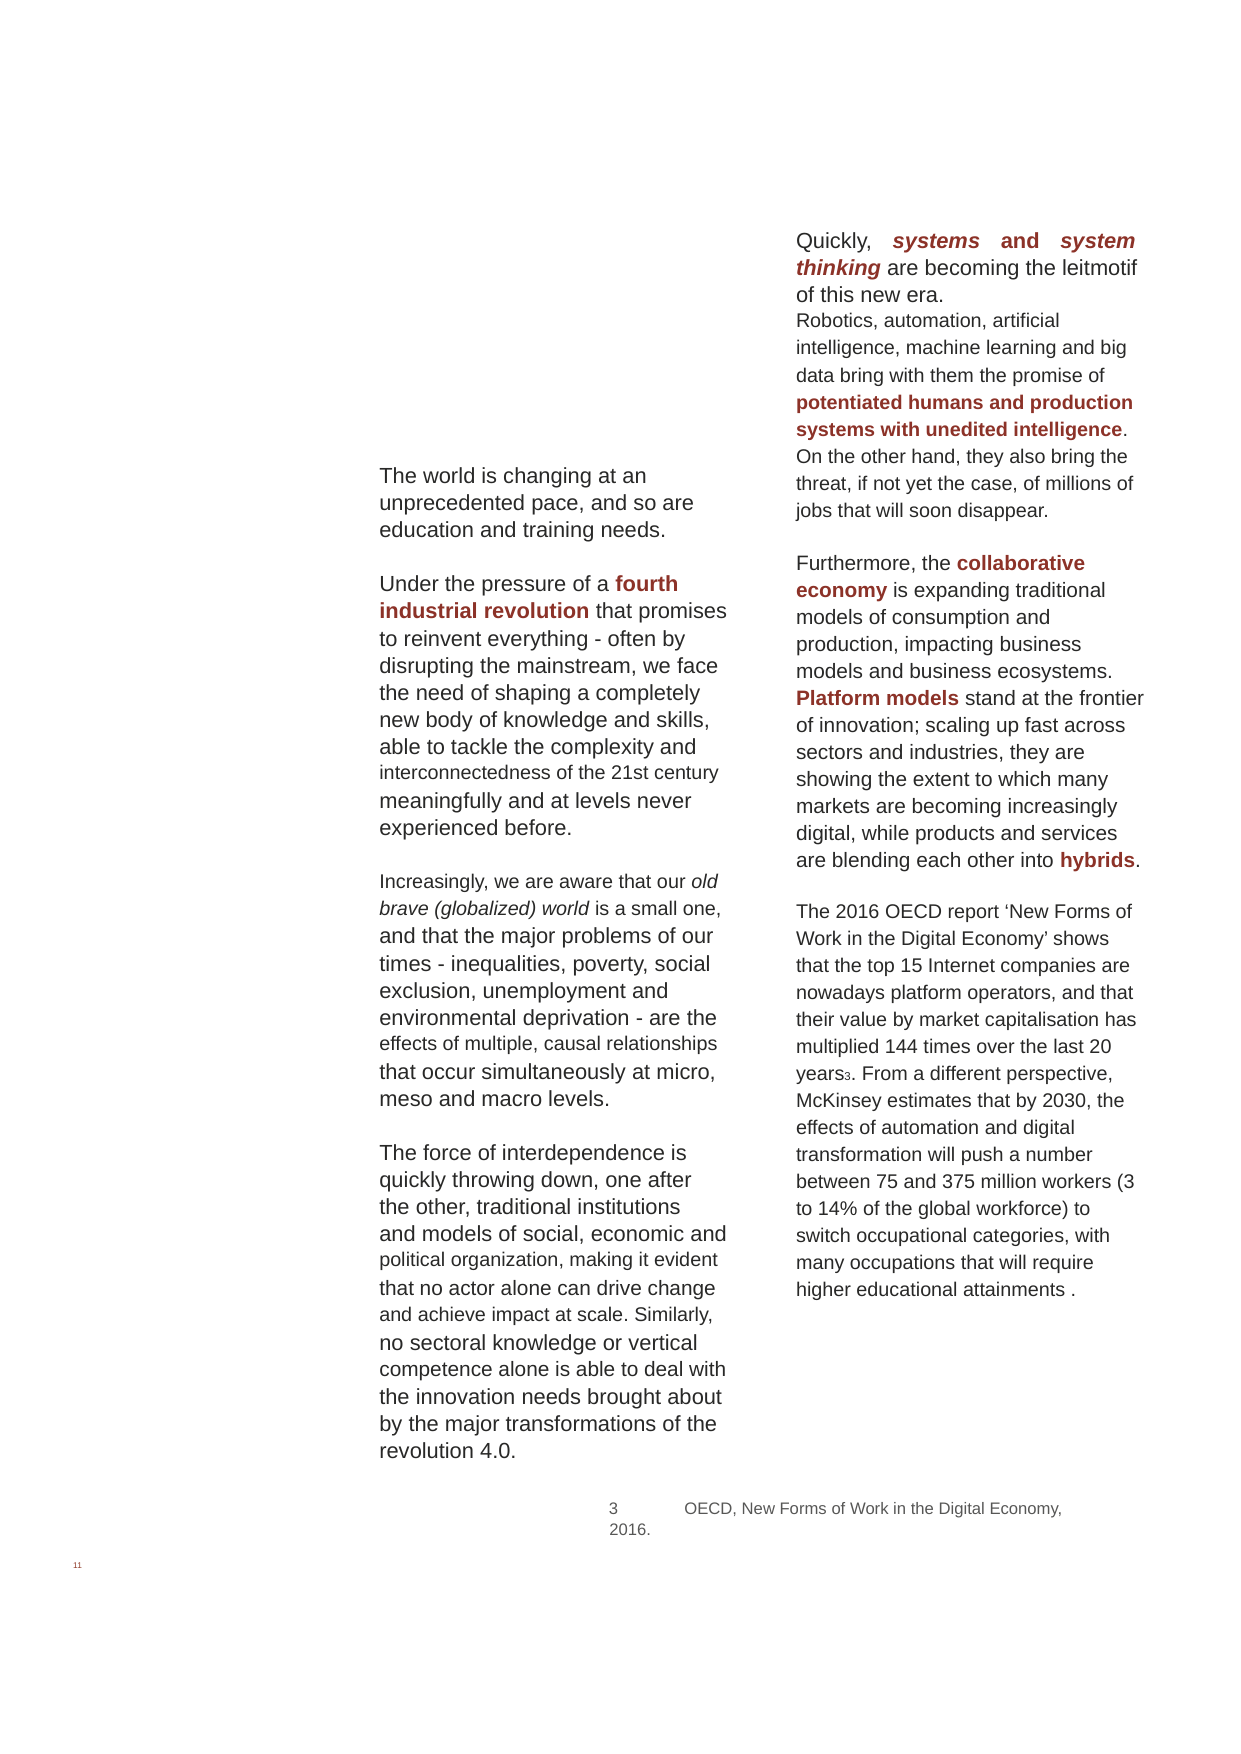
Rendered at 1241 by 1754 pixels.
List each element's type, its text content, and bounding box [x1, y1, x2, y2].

text new body of knowledge and skills, [379, 707, 729, 732]
text by the major transformations of the [379, 1411, 729, 1436]
text able to tackle the complexity and [379, 734, 729, 759]
text effects of multiple, causal relationships [379, 1032, 729, 1054]
text no sectoral knowledge or vertical [379, 1329, 729, 1354]
text political organization, making it evident [379, 1248, 729, 1271]
text revolution 4.0. [379, 1438, 729, 1463]
text The 2016 OECD report ‘New Forms of Work in the Digital Economy’ shows that the top 15 Internet companies are nowadays platform operators, and that their value by market capitalisation has multiplied 144 times over the last 20 years3. From a different perspective, McKinsey estimates that by 2030, the effects of automation and digital transformation will push a number between 75 and 375 million workers (3 to 14% of the global workforce) to switch occupational categories, with many occupations that will require higher educational attainments . [796, 900, 1146, 1300]
text The world is changing at an [379, 463, 729, 488]
text times - inequalities, poverty, social [379, 951, 729, 976]
text unprecedented pace, and so are [379, 490, 729, 516]
text education and training needs. [379, 517, 729, 543]
text Quickly, systems and system thinking are becoming the leitmotif of this new era. [796, 228, 1137, 307]
text and achieve impact at scale. Similarly, [379, 1302, 729, 1325]
text Furthermore, the collaborative economy is expanding traditional models of consumption and production, impacting business models and business ecosystems. Platform models stand at the frontier of innovation; scaling up fast across sectors and industries, they are showing the extent to which many markets are becoming increasingly digital, while products and services are blending each other into hybrids. [796, 551, 1146, 871]
text interconnectedness of the 21st century [379, 761, 729, 784]
text meaningfully and at levels never [379, 788, 729, 813]
text that no actor alone can drive change [379, 1275, 729, 1299]
text and that the major problems of our [379, 923, 729, 949]
text Increasingly, we are aware that our old [379, 869, 729, 892]
text Robotics, automation, artificial intelligence, machine learning and big data bring with them the promise of potentiated humans and production systems with unedited intelligence. On the other hand, they also bring the threat, if not yet the case, of millions of jobs that will soon disappear. [796, 309, 1146, 522]
text the need of shaping a completely [379, 680, 729, 705]
text the innovation needs brought about [379, 1383, 729, 1409]
list OECD, New Forms of Work in the Digital Economy, 2016. [609, 1499, 1108, 1539]
text meso and macro levels. [379, 1086, 729, 1111]
text brave (globalized) world is a small one, [379, 896, 729, 919]
text the other, traditional institutions [379, 1194, 729, 1219]
text experienced before. [379, 815, 729, 841]
text and models of social, economic and [379, 1221, 729, 1246]
text to reinvent everything - often by [379, 626, 729, 651]
text industrial revolution that promises [379, 598, 729, 623]
text that occur simultaneously at micro, [379, 1059, 729, 1084]
text exclusion, unemployment and [379, 978, 729, 1003]
text disrupting the mainstream, we face [379, 653, 729, 678]
text Under the pressure of a fourth [379, 571, 729, 596]
text competence alone is able to deal with [379, 1356, 729, 1380]
text The force of interdependence is [379, 1140, 729, 1165]
text quickly throwing down, one after [379, 1167, 729, 1192]
text environmental deprivation - are the [379, 1005, 729, 1030]
text 11 [73, 1561, 269, 1570]
